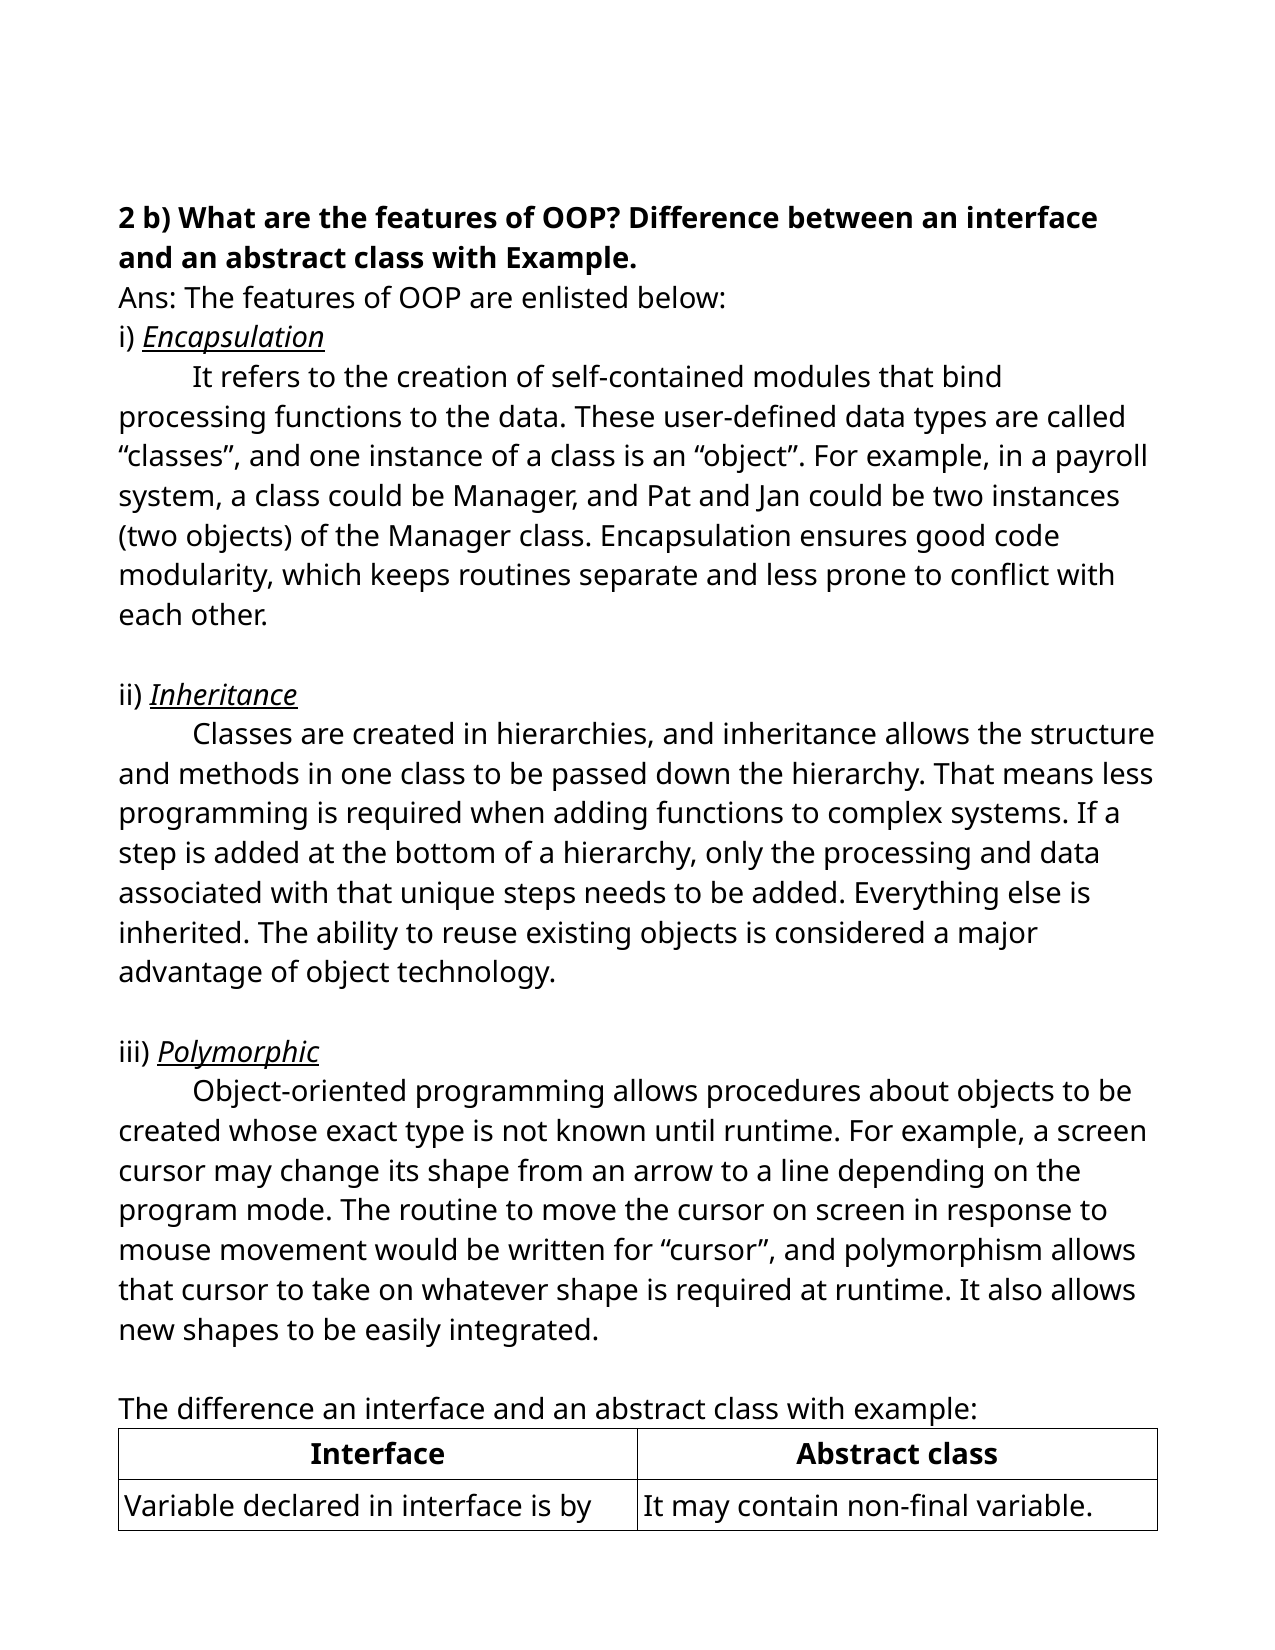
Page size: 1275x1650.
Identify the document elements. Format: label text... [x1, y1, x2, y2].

text iii) Polymorphic [118, 1031, 1157, 1071]
text Object-oriented programming allows procedures about objects to be created whose exact type is not known until runtime. For example, a screen cursor may change its shape from an arrow to a line depending on the program mode. The routine to move the cursor on screen in response to mouse movement would be written for “cursor”, and polymorphism allows that cursor to take on whatever shape is required at runtime. It also allows new shapes to be easily integrated. [118, 1071, 1157, 1348]
table_header Interface [119, 1429, 637, 1479]
text 2 b) What are the features of OOP? Difference between an interface and an abstract class with Example. [118, 197, 1157, 277]
text Ans: The features of OOP are enlisted below: [118, 277, 1157, 317]
text Classes are created in hierarchies, and inheritance allows the structure and methods in one class to be passed down the hierarchy. That means less programming is required when adding functions to complex systems. If a step is added at the bottom of a hierarchy, only the processing and data associated with that unique steps needs to be added. Everything else is inherited. The ability to reuse existing objects is considered a major advantage of object technology. [118, 713, 1157, 991]
table_cell Variable declared in interface is by [119, 1480, 637, 1530]
text It refers to the creation of self-contained modules that bind processing functions to the data. These user-defined data types are called “classes”, and one instance of a class is an “object”. For example, in a payroll system, a class could be Manager, and Pat and Jan could be two instances (two objects) of the Manager class. Encapsulation ensures good code modularity, which keeps routines separate and less prone to conflict with each other. [118, 356, 1157, 634]
table_cell It may contain non-final variable. [638, 1480, 1157, 1530]
table_header Abstract class [638, 1429, 1157, 1479]
text i) Encapsulation [118, 317, 1157, 356]
text The difference an interface and an abstract class with example: [118, 1388, 1157, 1428]
text ii) Inheritance [118, 674, 1157, 713]
